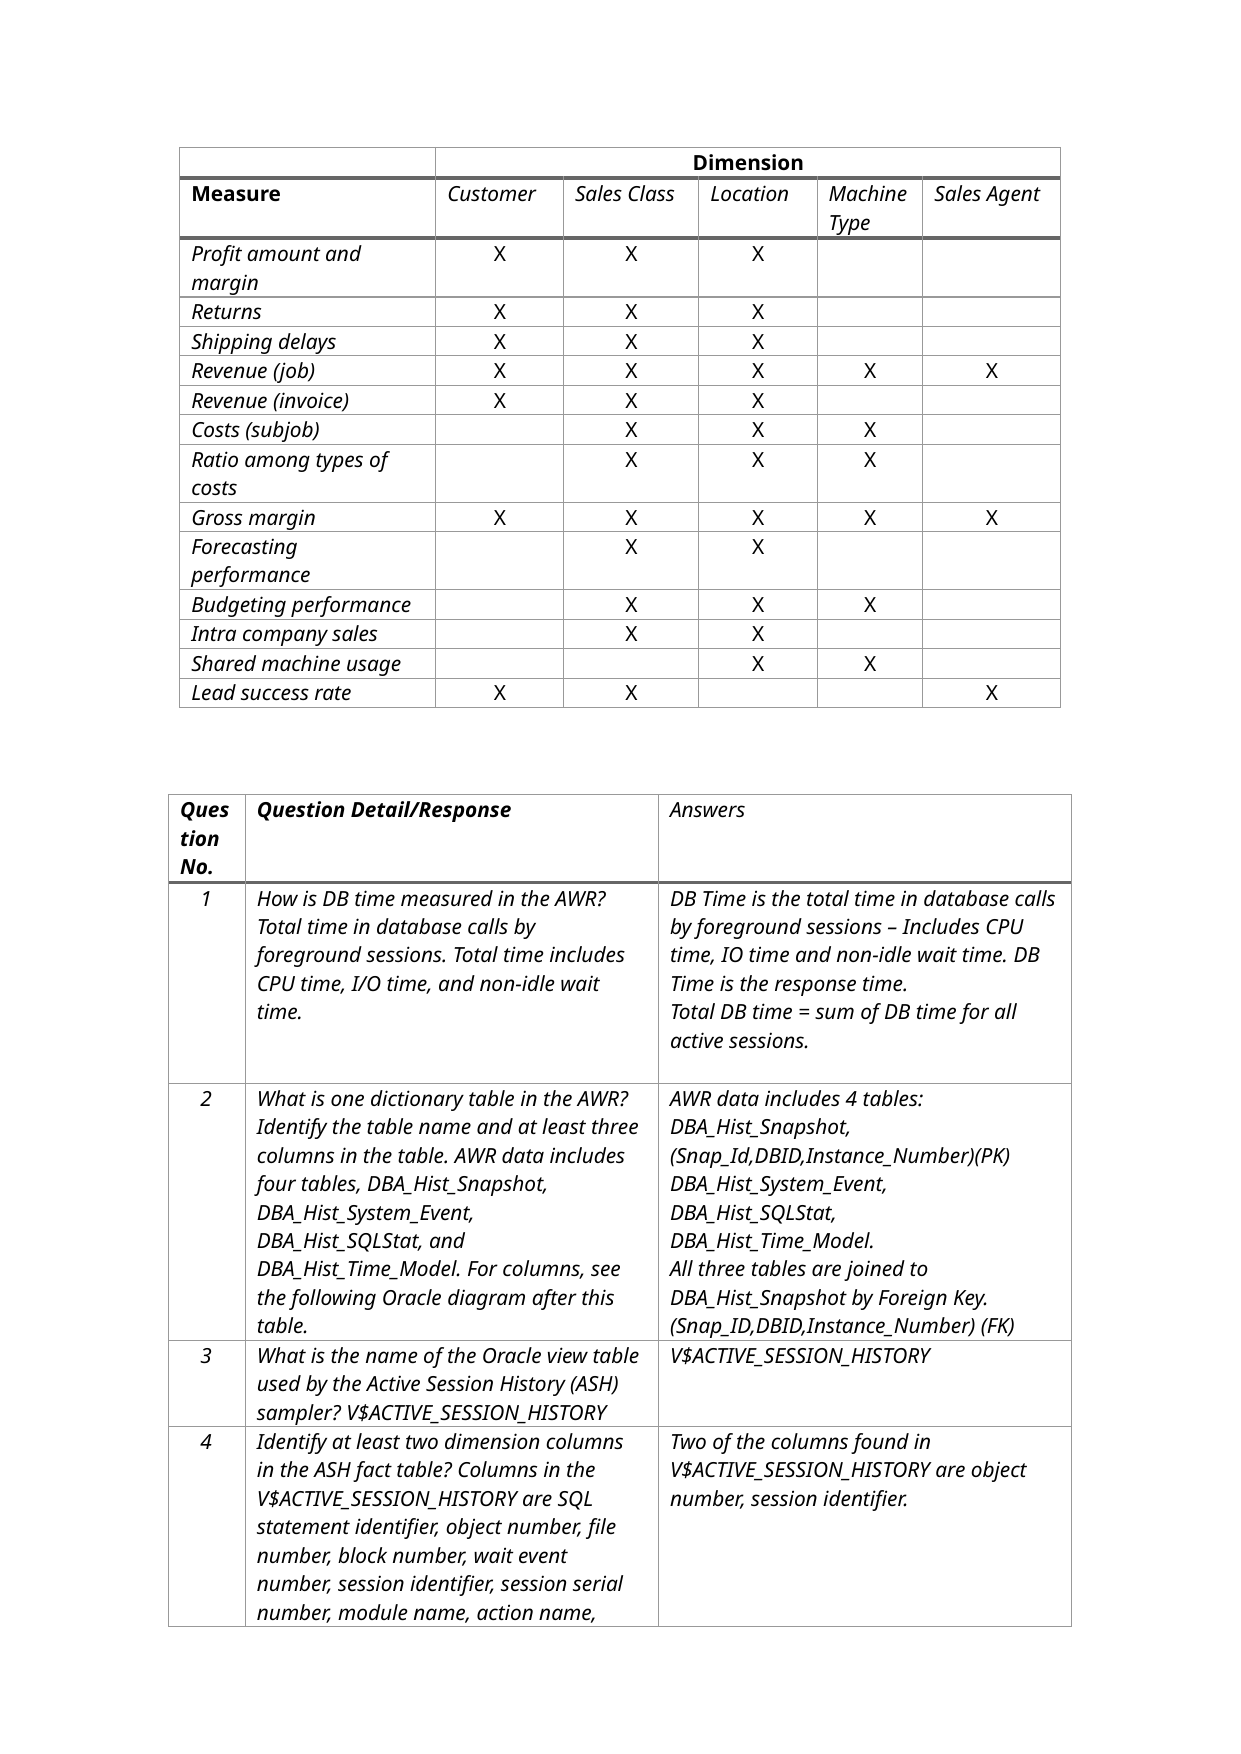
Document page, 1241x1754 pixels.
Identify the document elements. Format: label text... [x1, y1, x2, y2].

table_cell [923, 532, 1060, 589]
table_cell X [699, 590, 817, 618]
table_cell X [436, 327, 563, 355]
table_cell X [564, 532, 698, 589]
table_cell [923, 386, 1060, 414]
table_cell [923, 415, 1060, 444]
table_cell 2 [169, 1084, 245, 1340]
table_cell [923, 649, 1060, 677]
table_cell X [564, 327, 698, 355]
table_cell Lead success rate [180, 679, 435, 707]
table_cell Sales Class [564, 180, 698, 236]
table_cell X [436, 503, 563, 531]
table_cell [436, 415, 563, 444]
table_cell Returns [180, 298, 435, 326]
table_cell Intra company sales [180, 620, 435, 648]
table_cell X [699, 240, 817, 296]
table_cell What is the name of the Oracle view table used by the Active Session History (ASH) sampler? V$ACTIVE_SESSION_HISTORY [246, 1341, 658, 1426]
table_cell X [818, 445, 922, 502]
table_cell [436, 649, 563, 677]
table_cell [436, 532, 563, 589]
table_cell Shared machine usage [180, 649, 435, 677]
table_header [180, 148, 435, 176]
table_cell X [564, 445, 698, 502]
table_cell Revenue (job) [180, 356, 435, 385]
table_header Question Detail/Response [246, 795, 658, 881]
table_cell Location [699, 180, 817, 236]
table_cell Profit amount and margin [180, 240, 435, 296]
table_cell [923, 590, 1060, 618]
table_cell [923, 620, 1060, 648]
table_cell X [564, 415, 698, 444]
table_cell X [564, 240, 698, 296]
table_cell X [699, 445, 817, 502]
table_cell X [699, 327, 817, 355]
table_header Question No. [169, 795, 245, 881]
table_cell 1 [169, 884, 245, 1083]
table_cell [564, 649, 698, 677]
table_cell Budgeting performance [180, 590, 435, 618]
table_cell X [818, 415, 922, 444]
table_cell X [564, 679, 698, 707]
table_cell What is one dictionary table in the AWR? Identify the table name and at least three columns in the table. AWR data includes four tables, DBA_Hist_Snapshot, DBA_Hist_System_Event, DBA_Hist_SQLStat, and DBA_Hist_Time_Model. For columns, see the following Oracle diagram after this table. [246, 1084, 658, 1340]
table_cell X [818, 590, 922, 618]
table_cell X [564, 590, 698, 618]
table_cell X [699, 503, 817, 531]
table_cell [923, 327, 1060, 355]
table_cell X [564, 503, 698, 531]
table_cell X [818, 503, 922, 531]
table_cell X [564, 298, 698, 326]
table_cell [818, 386, 922, 414]
table_cell Gross margin [180, 503, 435, 531]
table_cell [923, 240, 1060, 296]
table_cell X [564, 620, 698, 648]
table_cell [923, 298, 1060, 326]
table_cell 3 [169, 1341, 245, 1426]
table_cell X [699, 620, 817, 648]
table_cell X [699, 298, 817, 326]
table_cell Costs (subjob) [180, 415, 435, 444]
table_cell [699, 679, 817, 707]
table_cell X [436, 356, 563, 385]
table_cell X [436, 386, 563, 414]
table_cell Ratio among types of costs [180, 445, 435, 502]
table_cell Measure [180, 180, 435, 236]
table_cell Forecasting performance [180, 532, 435, 589]
table_cell [436, 620, 563, 648]
table_cell 4 [169, 1427, 245, 1626]
table_cell X [923, 356, 1060, 385]
table_cell [923, 445, 1060, 502]
table_cell Shipping delays [180, 327, 435, 355]
table_header Dimension [436, 148, 1060, 176]
table_cell DB Time is the total time in database calls by foreground sessions – Includes CPU time, IO time and non-idle wait time. DB Time is the response time. Total DB time = sum of DB time for all active sessions. [659, 884, 1071, 1083]
table_cell AWR data includes 4 tables: DBA_Hist_Snapshot, (Snap_Id,DBID,Instance_Number)(PK) DBA_Hist_System_Event, DBA_Hist_SQLStat, DBA_Hist_Time_Model. All three tables are joined to DBA_Hist_Snapshot by Foreign Key. (Snap_ID,DBID,Instance_Number) (FK) [659, 1084, 1071, 1340]
table_cell V$ACTIVE_SESSION_HISTORY [659, 1341, 1071, 1426]
table_cell Sales Agent [923, 180, 1060, 236]
table_cell How is DB time measured in the AWR? Total time in database calls by foreground sessions. Total time includes CPU time, I/O time, and non-idle wait time. [246, 884, 658, 1083]
table_cell [436, 445, 563, 502]
table_cell X [436, 298, 563, 326]
table_cell X [564, 356, 698, 385]
table_cell X [699, 356, 817, 385]
table_cell X [699, 386, 817, 414]
table_cell X [699, 649, 817, 677]
table_cell X [564, 386, 698, 414]
table_header Answers [659, 795, 1071, 881]
table_cell X [699, 532, 817, 589]
table_cell X [699, 415, 817, 444]
table_cell [818, 240, 922, 296]
table_cell [818, 532, 922, 589]
table_cell [818, 620, 922, 648]
table_cell [818, 679, 922, 707]
table_cell X [923, 503, 1060, 531]
table_cell Customer [436, 180, 563, 236]
table_cell [436, 590, 563, 618]
table_cell Two of the columns found in V$ACTIVE_SESSION_HISTORY are object number, session identifier. [659, 1427, 1071, 1626]
table_cell Machine Type [818, 180, 922, 236]
table_cell X [436, 240, 563, 296]
table_cell Revenue (invoice) [180, 386, 435, 414]
table_cell [818, 327, 922, 355]
table_cell Identify at least two dimension columns in the ASH fact table? Columns in the V$ACTIVE_SESSION_HISTORY are SQL statement identifier, object number, file number, block number, wait event number, session identifier, session serial number, module name, action name, [246, 1427, 658, 1626]
table_cell X [818, 649, 922, 677]
table_cell X [818, 356, 922, 385]
table_cell X [923, 679, 1060, 707]
table_cell [818, 298, 922, 326]
table_cell X [436, 679, 563, 707]
